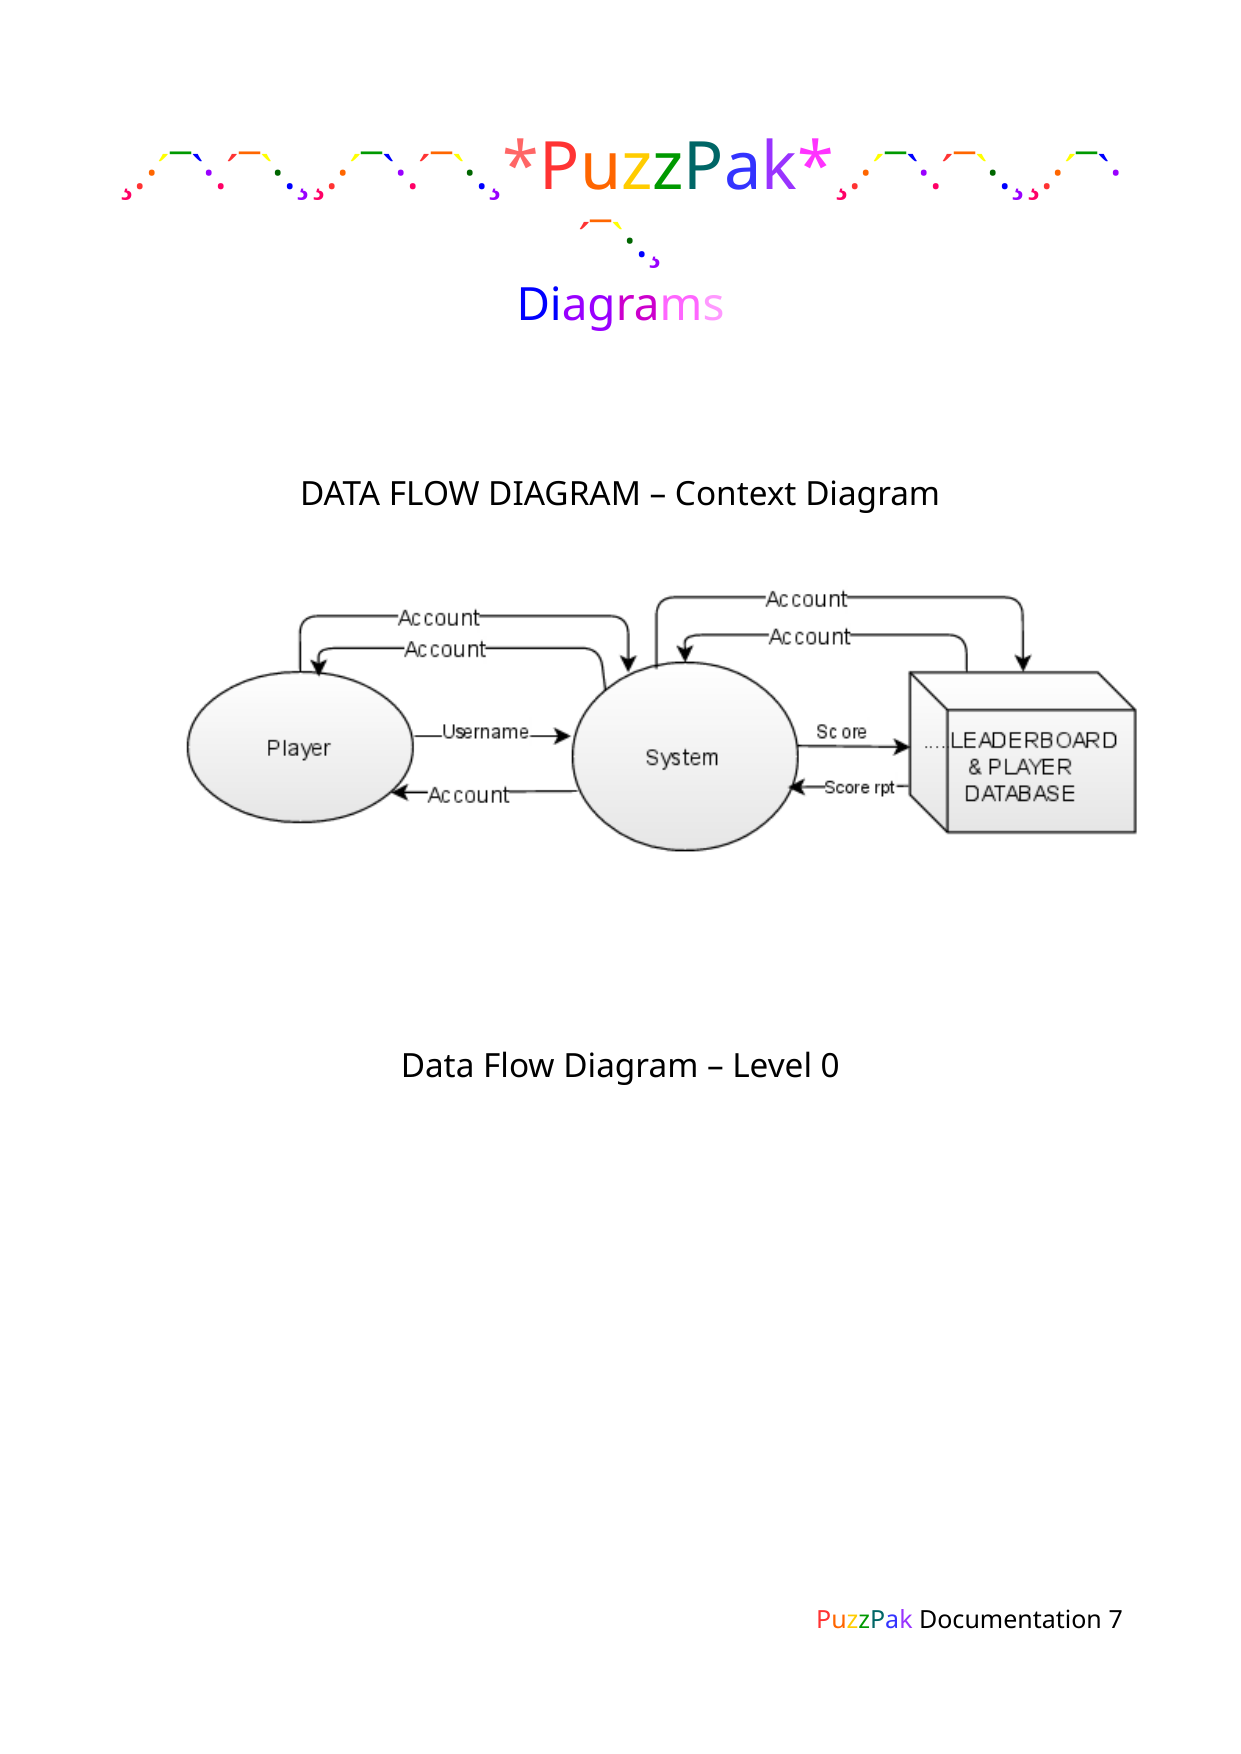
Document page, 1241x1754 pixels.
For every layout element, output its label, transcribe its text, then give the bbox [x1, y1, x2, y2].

text Data Flow Diagram – Level 0 [118, 1042, 1122, 1087]
picture [170, 582, 1150, 861]
text DATA FLOW DIAGRAM – Context Diagram [118, 470, 1122, 515]
text ¸.·´¯`·.´¯`·.¸¸.·´¯`·.´¯`·.¸*PuzzPak*¸.·´¯`·.´¯`·.¸¸.·´¯`·´¯`·.¸ [118, 118, 1122, 271]
text Diagrams [118, 271, 1122, 334]
